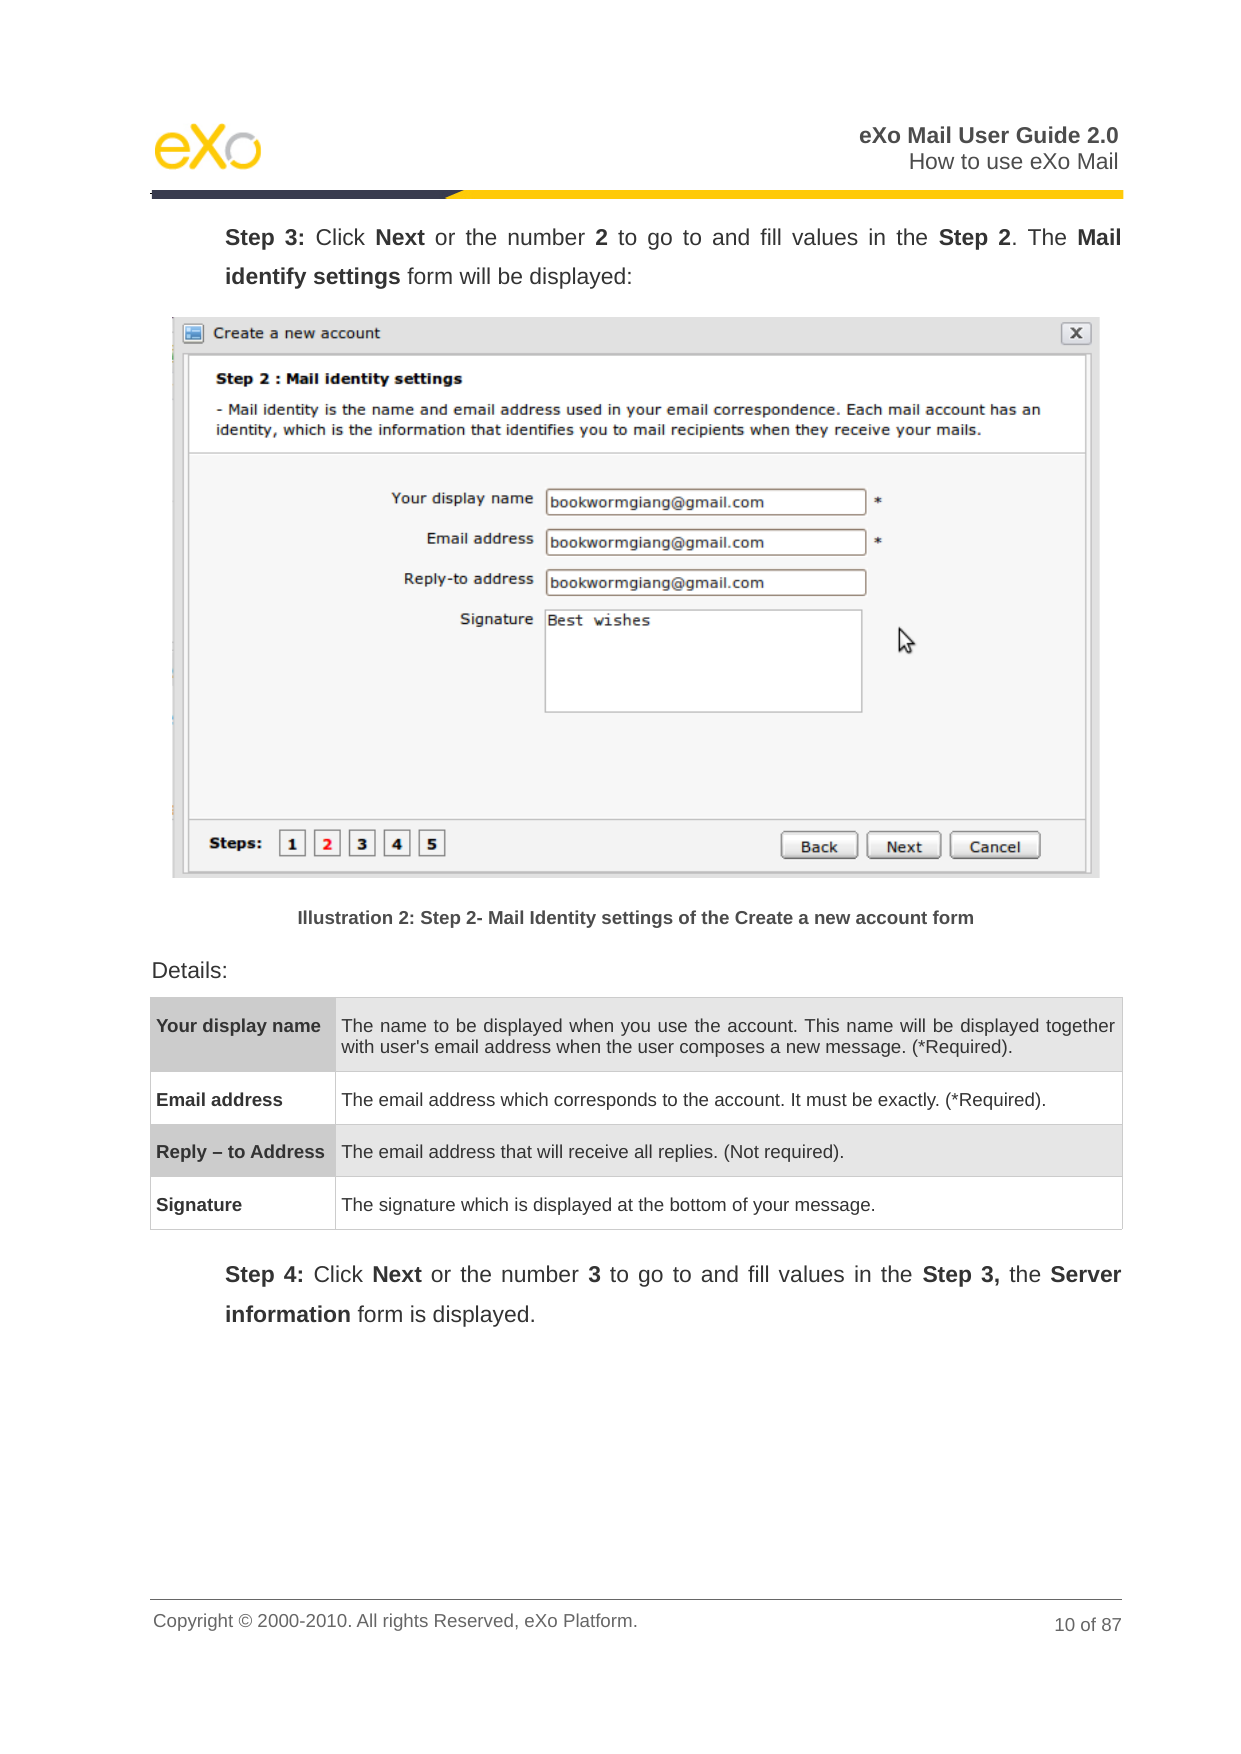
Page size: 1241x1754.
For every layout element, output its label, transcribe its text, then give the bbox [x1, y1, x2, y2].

picture [172, 317, 1100, 878]
picture [151, 190, 1124, 199]
list Step 4: Click Next or the number 3 to go to and fill values in the Step 3, the Server information form is displayed. [187, 1261, 1122, 1327]
list Step 3: Click Next or the number 2 to go to and fill values in the Step 2. The Mail identify settings form will be displayed: [187, 223, 1122, 289]
picture [155, 123, 262, 170]
table_cell Email address [151, 1072, 335, 1123]
table_cell Reply – to Address [151, 1125, 335, 1176]
table_cell The email address that will receive all replies. (Not required). [336, 1125, 1122, 1176]
table_header Your display name [151, 998, 335, 1071]
list Illustration 2: Step 2- Mail Identity settings of the Create a new account form [172, 878, 1099, 928]
table_cell Signature [151, 1177, 335, 1229]
table_header The name to be displayed when you use the account. This name will be displayed together with user's email address when the user composes a new message. (*Required). [336, 998, 1122, 1071]
table_cell The email address which corresponds to the account. It must be exactly. (*Required). [336, 1072, 1122, 1123]
list Details: [114, 310, 1122, 984]
table_cell The signature which is displayed at the bottom of your message. [336, 1177, 1122, 1229]
